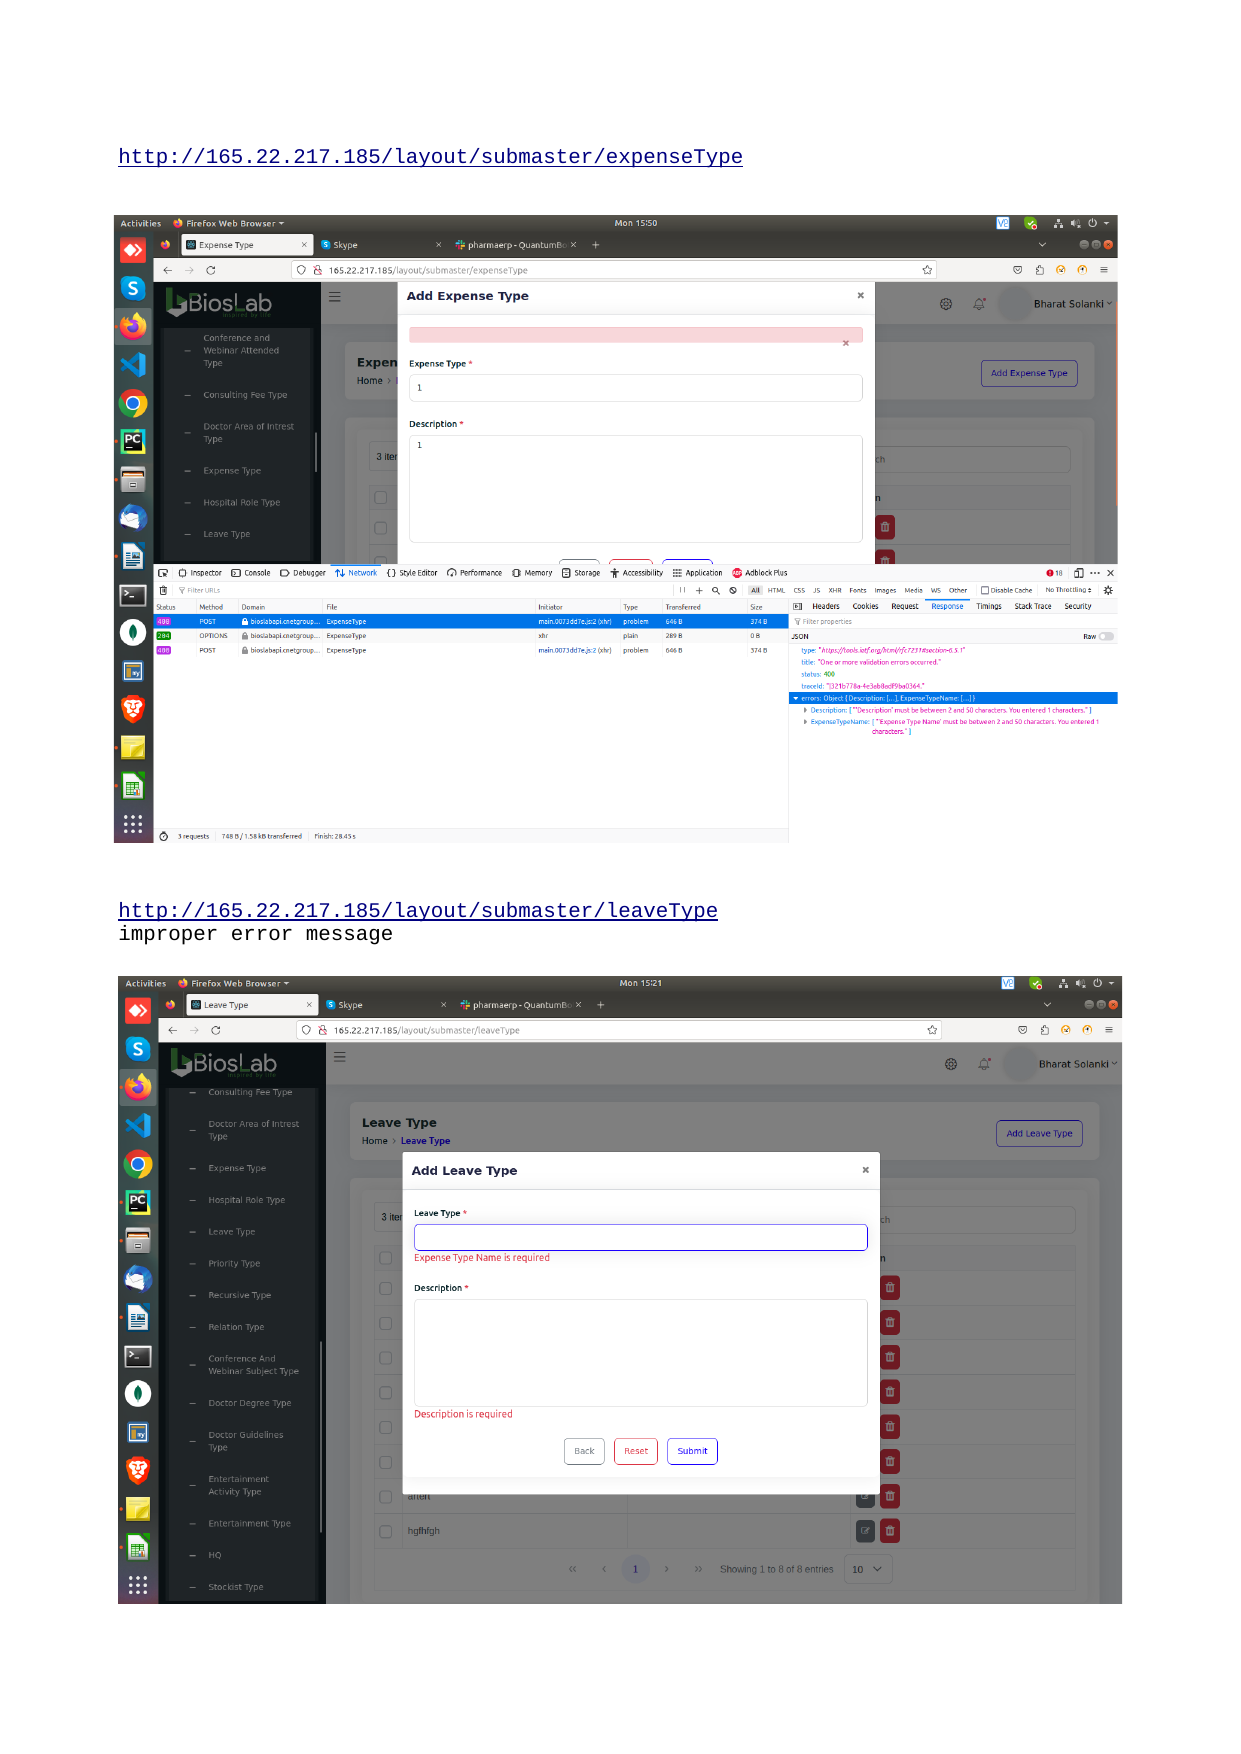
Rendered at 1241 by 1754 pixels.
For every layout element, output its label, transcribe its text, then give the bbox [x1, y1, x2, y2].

picture [118, 976, 1123, 1604]
text http://165.22.217.185/layout/submaster/expenseType [118, 146, 1122, 170]
picture [113, 215, 1118, 843]
text improper error message [118, 923, 1122, 947]
text http://165.22.217.185/layout/submaster/leaveType [118, 899, 1122, 923]
